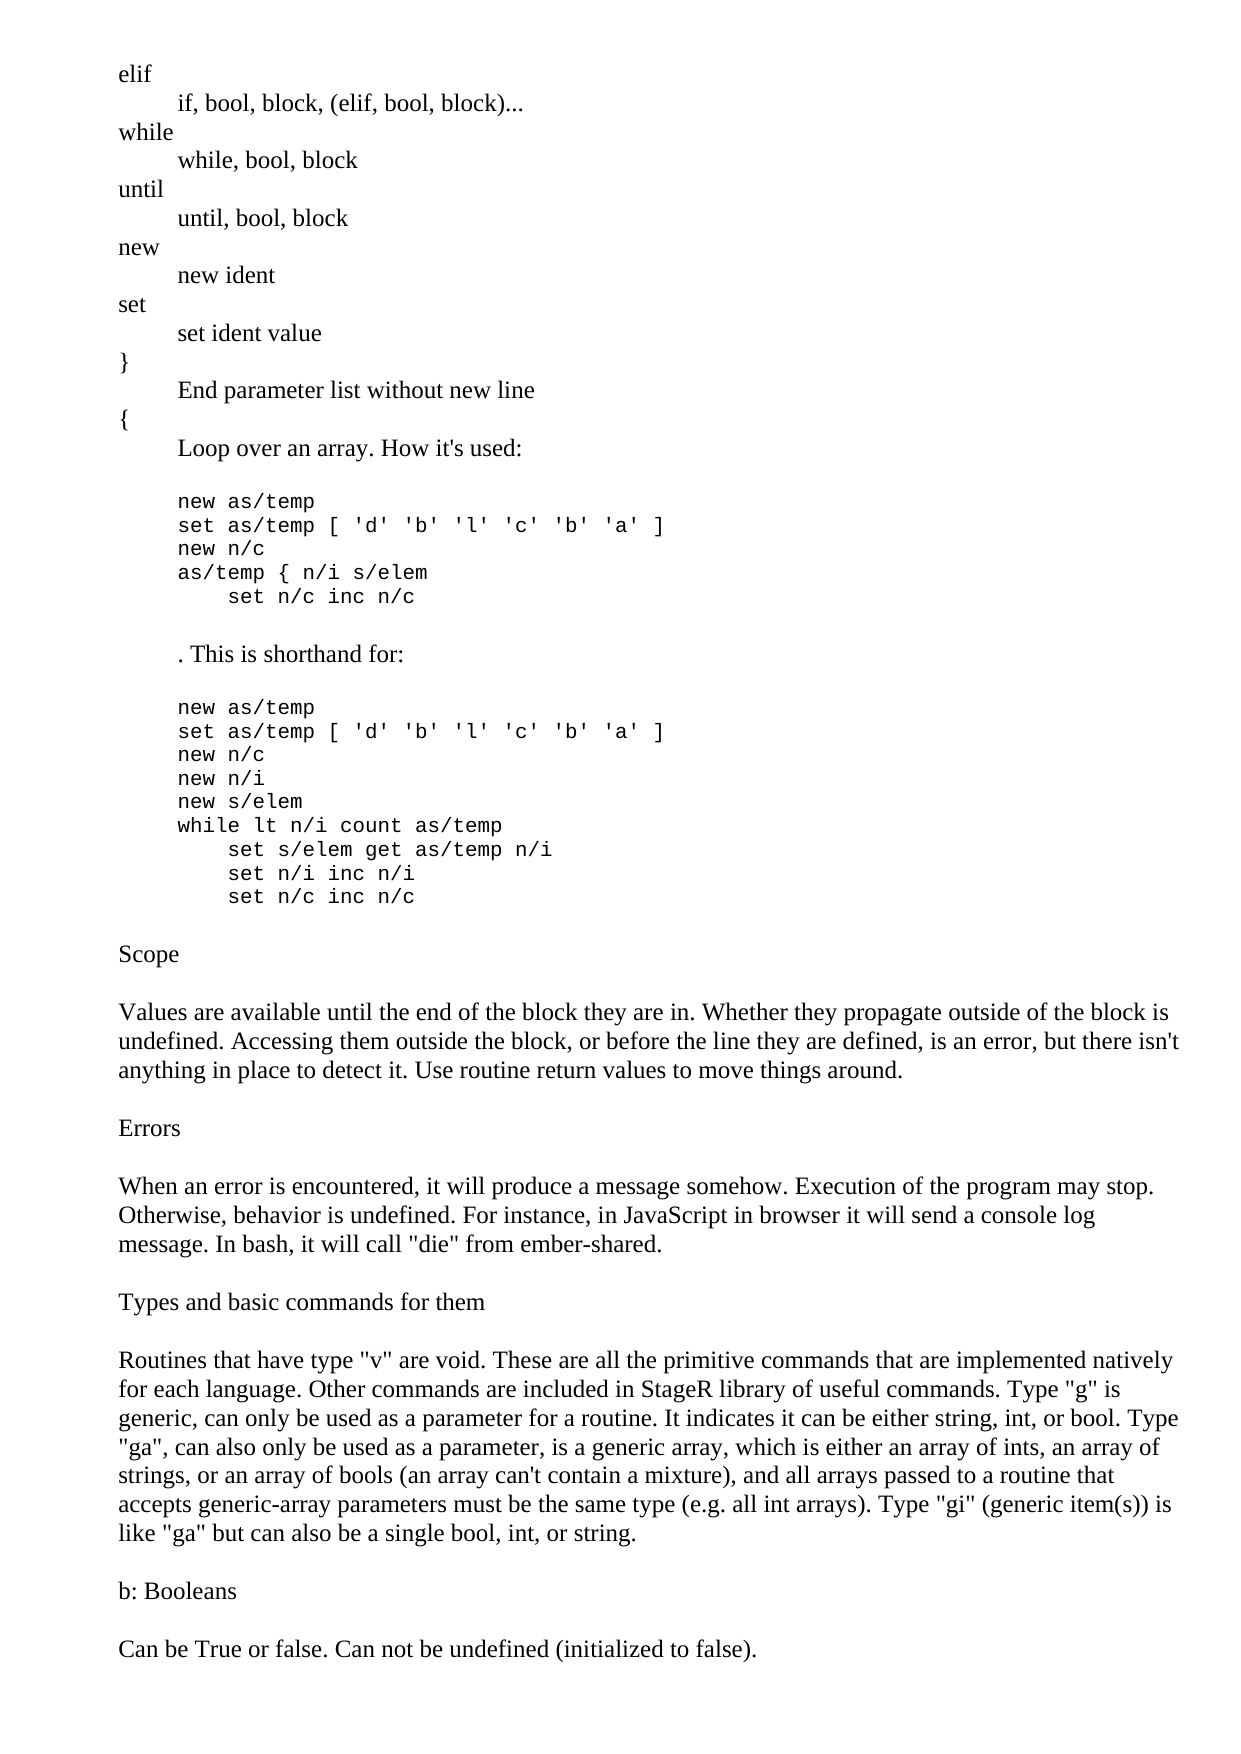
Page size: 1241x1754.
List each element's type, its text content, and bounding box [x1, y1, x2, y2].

subtitle { [118, 404, 1181, 433]
text set n/i inc n/i [177, 862, 1181, 886]
text new n/c [177, 538, 1181, 562]
text b: Booleans [118, 1576, 1181, 1605]
list set ident value [177, 318, 1181, 347]
text set as/temp [ 'd' 'b' 'l' 'c' 'b' 'a' ] [177, 721, 1181, 744]
list . This is shorthand for: [177, 639, 1181, 667]
text new s/elem [177, 792, 1181, 815]
list End parameter list without new line [177, 375, 1181, 404]
list until, bool, block [177, 203, 1181, 232]
subtitle set [118, 289, 1181, 318]
text new as/temp [177, 491, 1181, 515]
text new as/temp [177, 697, 1181, 721]
list Loop over an array. How it's used: [177, 433, 1181, 462]
list new ident [177, 260, 1181, 289]
text Scope [118, 939, 1181, 968]
subtitle until [118, 174, 1181, 203]
text Can be True or false. Can not be undefined (initialized to false). [118, 1634, 1181, 1663]
subtitle } [118, 347, 1181, 375]
list if, bool, block, (elif, bool, block)... [177, 88, 1181, 117]
text as/temp { n/i s/elem [177, 562, 1181, 586]
subtitle elif [118, 59, 1181, 88]
text Values are available until the end of the block they are in. Whether they propagate outside of the block is undefined. Accessing them outside the block, or before the line they are defined, is an error, but there isn't anything in place to detect it. Use routine return values to move things around. [118, 997, 1181, 1084]
text while lt n/i count as/temp [177, 815, 1181, 839]
text set s/elem get as/temp n/i [177, 839, 1181, 862]
text Errors [118, 1113, 1181, 1142]
list while, bool, block [177, 145, 1181, 174]
text Types and basic commands for them [118, 1287, 1181, 1316]
subtitle while [118, 117, 1181, 145]
text set as/temp [ 'd' 'b' 'l' 'c' 'b' 'a' ] [177, 515, 1181, 538]
text Routines that have type "v" are void. These are all the primitive commands that are implemented natively for each language. Other commands are included in StageR library of useful commands. Type "g" is generic, can only be used as a parameter for a routine. It indicates it can be either string, int, or bool. Type "ga", can also only be used as a parameter, is a generic array, which is either an array of ints, an array of strings, or an array of bools (an array can't contain a mixture), and all arrays passed to a routine that accepts generic-array parameters must be the same type (e.g. all int arrays). Type "gi" (generic item(s)) is like "ga" but can also be a single bool, int, or string. [118, 1345, 1181, 1547]
text set n/c inc n/c [177, 586, 1181, 609]
text new n/c [177, 744, 1181, 768]
text new n/i [177, 768, 1181, 792]
subtitle new [118, 232, 1181, 260]
text When an error is encountered, it will produce a message somehow. Execution of the program may stop. Otherwise, behavior is undefined. For instance, in JavaScript in browser it will send a console log message. In bash, it will call "die" from ember-shared. [118, 1171, 1181, 1258]
text set n/c inc n/c [177, 886, 1181, 910]
